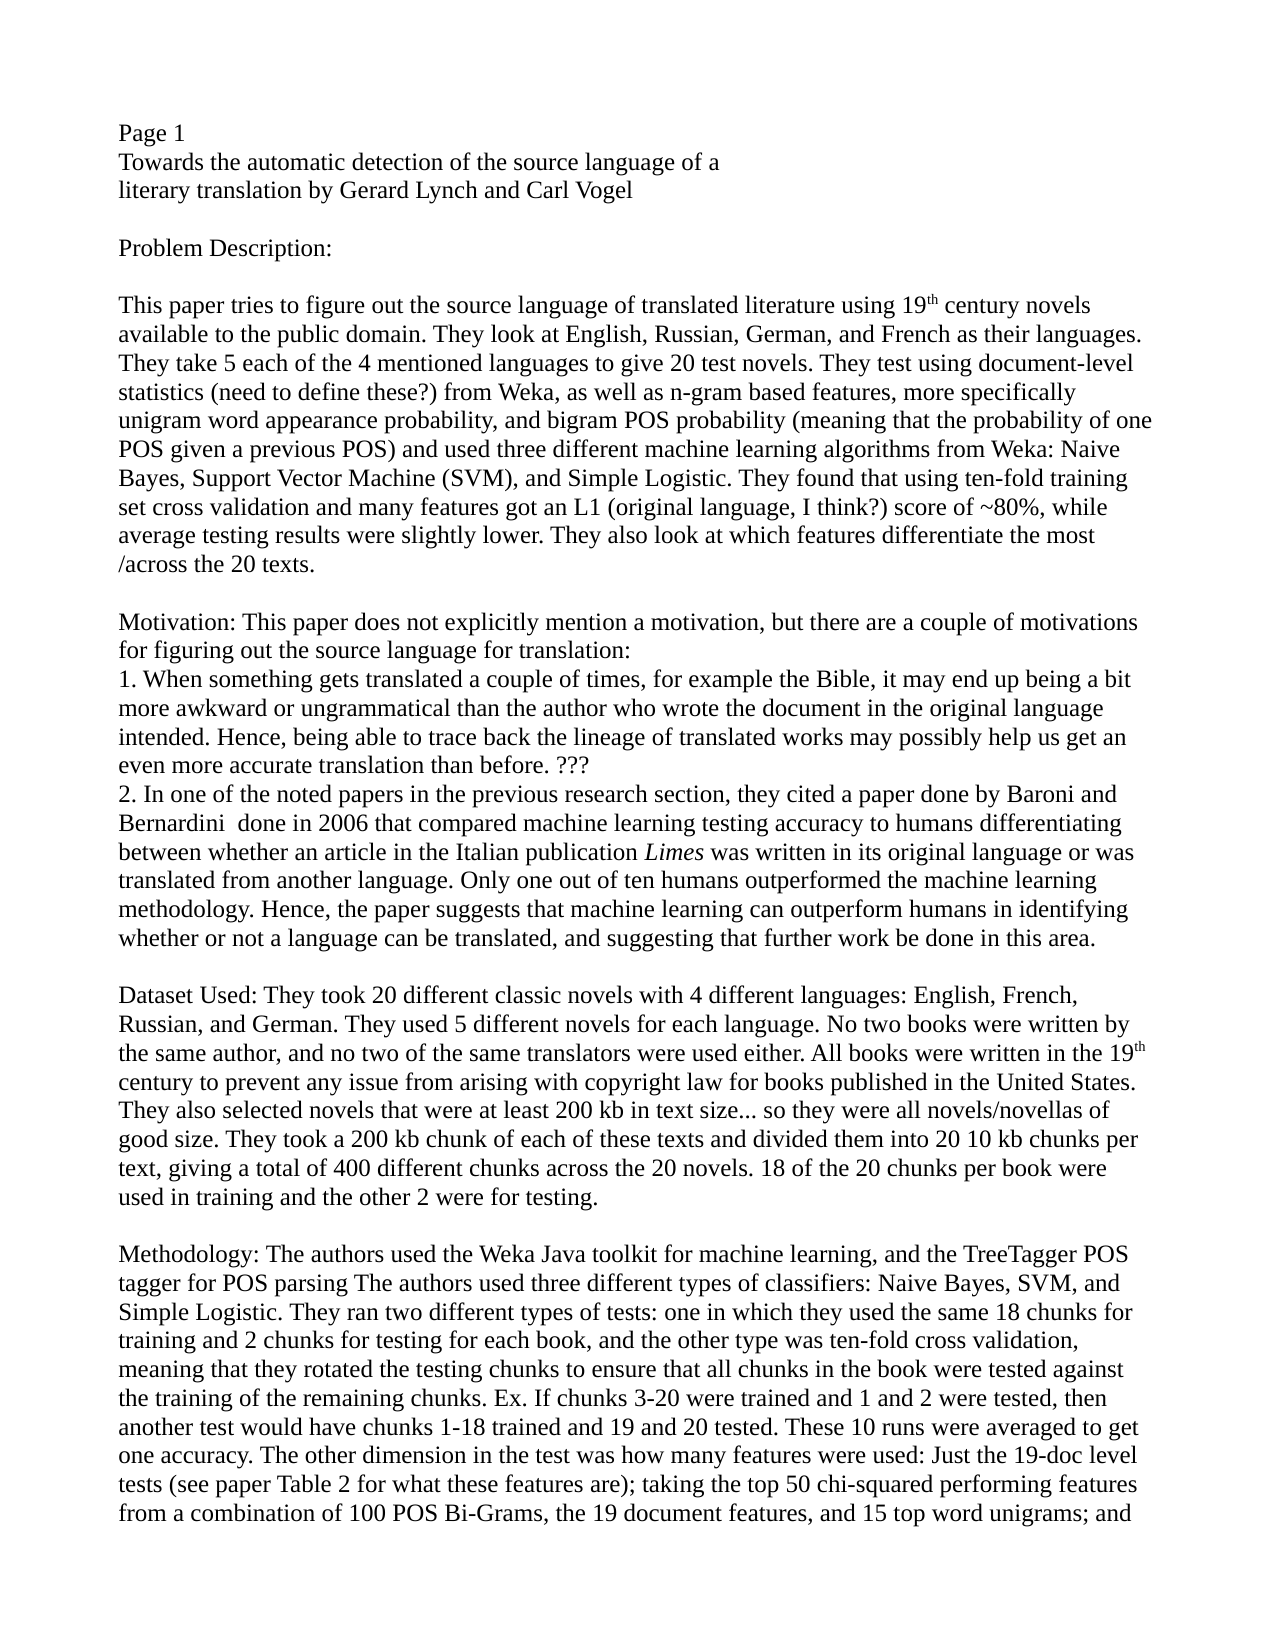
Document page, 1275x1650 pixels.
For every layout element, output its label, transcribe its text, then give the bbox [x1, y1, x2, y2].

text This paper tries to figure out the source language of translated literature using 19th century novels available to the public domain. They look at English, Russian, German, and French as their languages. They take 5 each of the 4 mentioned languages to give 20 test novels. They test using document-level statistics (need to define these?) from Weka, as well as n-gram based features, more specifically unigram word appearance probability, and bigram POS probability (meaning that the probability of one POS given a previous POS) and used three different machine learning algorithms from Weka: Naive Bayes, Support Vector Machine (SVM), and Simple Logistic. They found that using ten-fold training set cross validation and many features got an L1 (original language, I think?) score of ~80%, while average testing results were slightly lower. They also look at which features differentiate the most [118, 291, 1157, 549]
text Methodology: The authors used the Weka Java toolkit for machine learning, and the TreeTagger POS tagger for POS parsing The authors used three different types of classifiers: Naive Bayes, SVM, and Simple Logistic. They ran two different types of tests: one in which they used the same 18 chunks for training and 2 chunks for testing for each book, and the other type was ten-fold cross validation, meaning that they rotated the testing chunks to ensure that all chunks in the book were tested against the training of the remaining chunks. Ex. If chunks 3-20 were trained and 1 and 2 were tested, then another test would have chunks 1-18 trained and 19 and 20 tested. These 10 runs were averaged to get one accuracy. The other dimension in the test was how many features were used: Just the 19-doc level tests (see paper Table 2 for what these features are); taking the top 50 chi-squared performing features from a combination of 100 POS Bi-Grams, the 19 document features, and 15 top word unigrams; and [118, 1239, 1157, 1527]
text 1. When something gets translated a couple of times, for example the Bible, it may end up being a bit more awkward or ungrammatical than the author who wrote the document in the original language intended. Hence, being able to trace back the lineage of translated works may possibly help us get an even more accurate translation than before. ??? [118, 664, 1157, 779]
text Motivation: This paper does not explicitly mention a motivation, but there are a couple of motivations for figuring out the source language for translation: [118, 607, 1157, 664]
text Problem Description: [118, 233, 1157, 262]
text Dataset Used: They took 20 different classic novels with 4 different languages: English, French, Russian, and German. They used 5 different novels for each language. No two books were written by the same author, and no two of the same translators were used either. All books were written in the 19th century to prevent any issue from arising with copyright law for books published in the United States. They also selected novels that were at least 200 kb in text size... so they were all novels/novellas of good size. They took a 200 kb chunk of each of these texts and divided them into 20 10 kb chunks per text, giving a total of 400 different chunks across the 20 novels. 18 of the 20 chunks per book were used in training and the other 2 were for testing. [118, 981, 1157, 1211]
text Page 1 [118, 118, 1157, 147]
text 2. In one of the noted papers in the previous research section, they cited a paper done by Baroni and Bernardini done in 2006 that compared machine learning testing accuracy to humans differentiating between whether an article in the Italian publication Limes was written in its original language or was translated from another language. Only one out of ten humans outperformed the machine learning methodology. Hence, the paper suggests that machine learning can outperform humans in identifying whether or not a language can be translated, and suggesting that further work be done in this area. [118, 779, 1157, 952]
text literary translation by Gerard Lynch and Carl Vogel [118, 176, 1157, 204]
text Towards the automatic detection of the source language of a [118, 147, 1157, 176]
text /across the 20 texts. [118, 549, 1157, 578]
